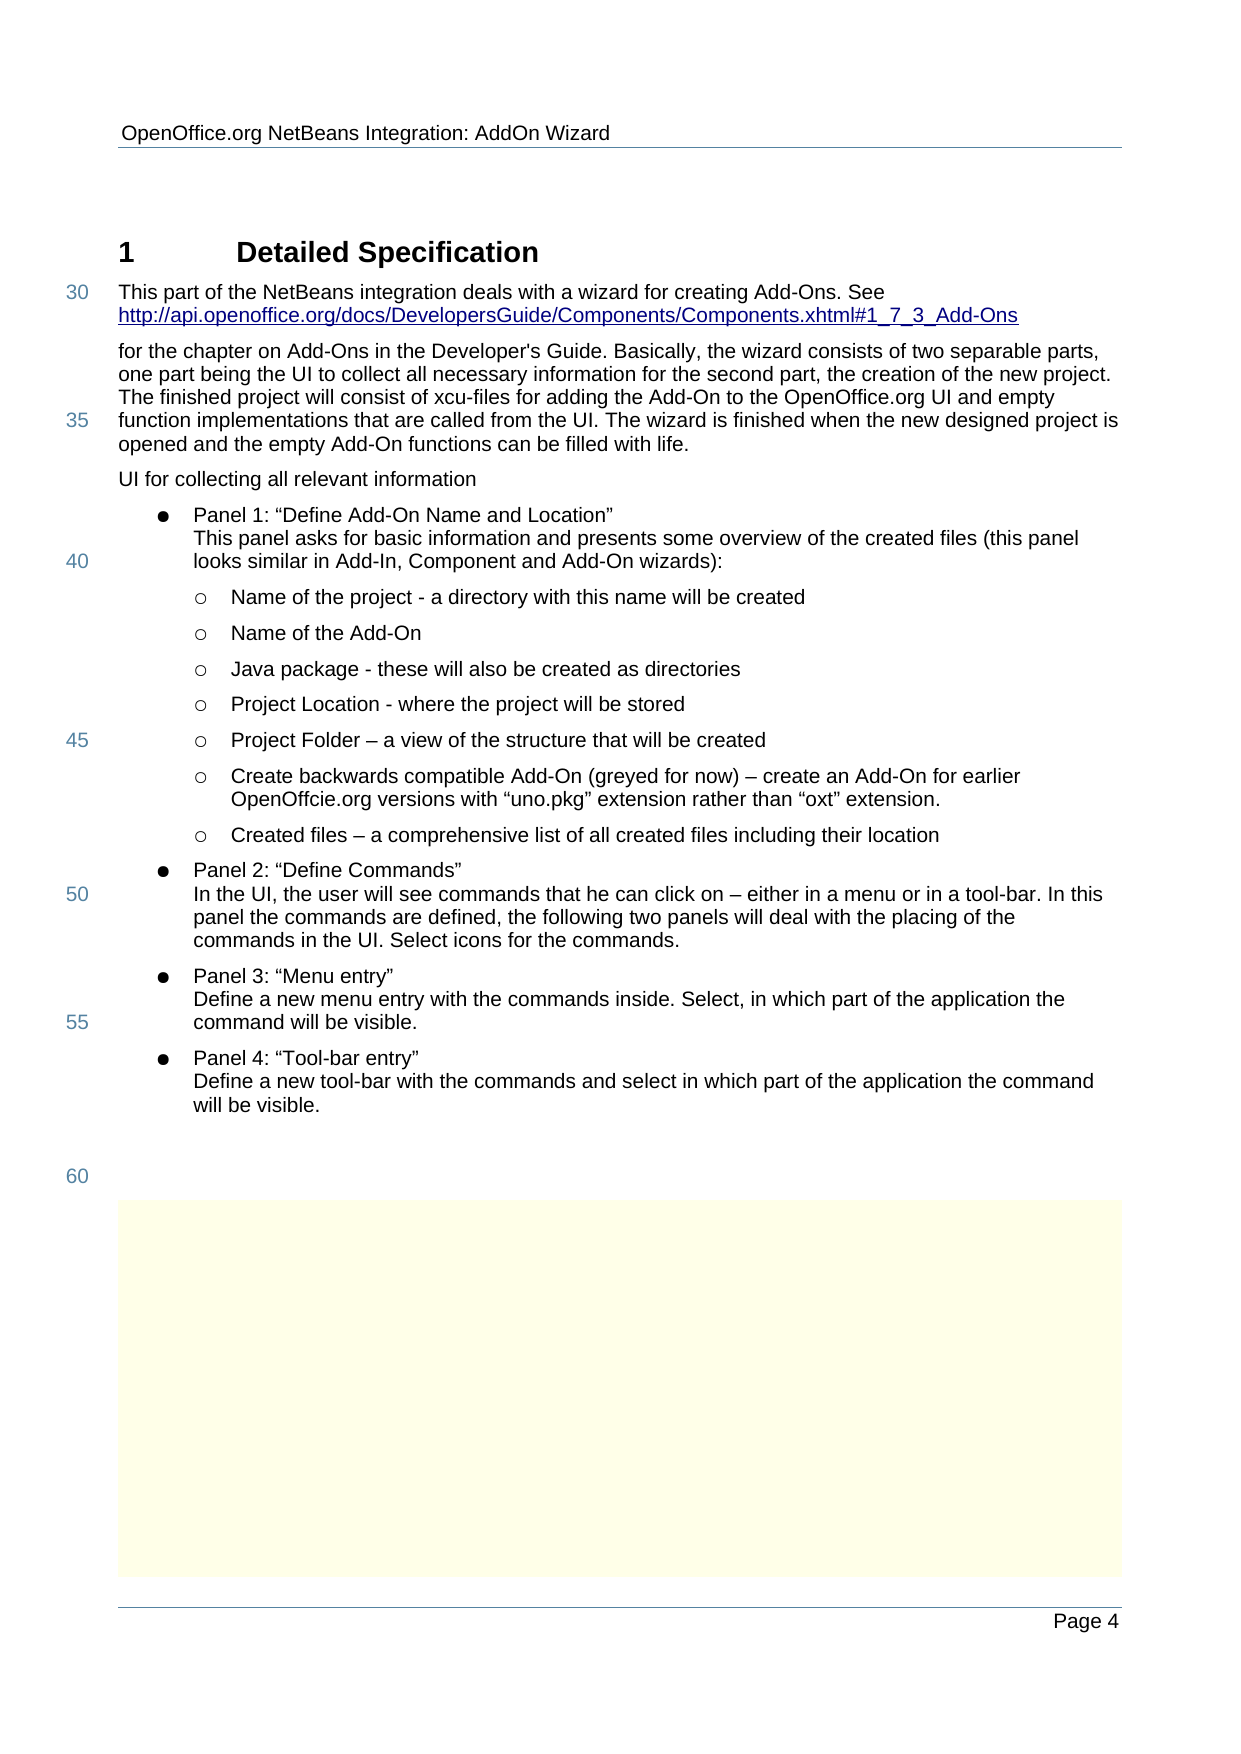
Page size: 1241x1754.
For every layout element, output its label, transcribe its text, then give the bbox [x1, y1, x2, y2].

list Created files – a comprehensive list of all created files including their location [193, 823, 1122, 847]
list Name of the Add-On [193, 621, 1122, 645]
list Create backwards compatible Add-On (greyed for now) – create an Add-On for earlier OpenOffcie.org versions with “uno.pkg” extension rather than “oxt” extension. [193, 764, 1122, 811]
list Panel 3: “Menu entry” Define a new menu entry with the commands inside. Select, in which part of the application the command will be visible. [156, 964, 1122, 1034]
list Name of the project - a directory with this name will be created [193, 586, 1122, 609]
list Project Location - where the project will be stored [193, 693, 1122, 716]
list Panel 2: “Define Commands” In the UI, the user will see commands that he can click on – either in a menu or in a tool-bar. In this panel the commands are defined, the following two panels will deal with the placing of the commands in the UI. Select icons for the commands. [156, 859, 1122, 952]
list Panel 1: “Define Add-On Name and Location” This panel asks for basic information and presents some overview of the created files (this panel looks similar in Add-In, Component and Add-On wizards): [156, 503, 1122, 573]
list Java package - these will also be created as directories [193, 657, 1122, 680]
list Panel 4: “Tool-bar entry” Define a new tool-bar with the commands and select in which part of the application the command will be visible. [156, 1047, 1122, 1116]
text This part of the NetBeans integration deals with a wizard for creating Add-Ons. See http://api.openoffice.org/docs/DevelopersGuide/Components/Components.xhtml#1_7_3_Add-Ons [118, 280, 1122, 327]
text for the chapter on Add-Ons in the Developer's Guide. Basically, the wizard consists of two separable parts, one part being the UI to collect all necessary information for the second part, the creation of the new project. The finished project will consist of xcu-files for adding the Add-On to the OpenOffice.org UI and empty function implementations that are called from the UI. The wizard is finished when the new designed project is opened and the empty Add-On functions can be filled with life. [118, 339, 1122, 455]
subtitle Detailed Specification [118, 236, 1122, 268]
list Project Folder – a view of the structure that will be created [193, 729, 1122, 752]
text UI for collecting all relevant information [118, 468, 1122, 491]
